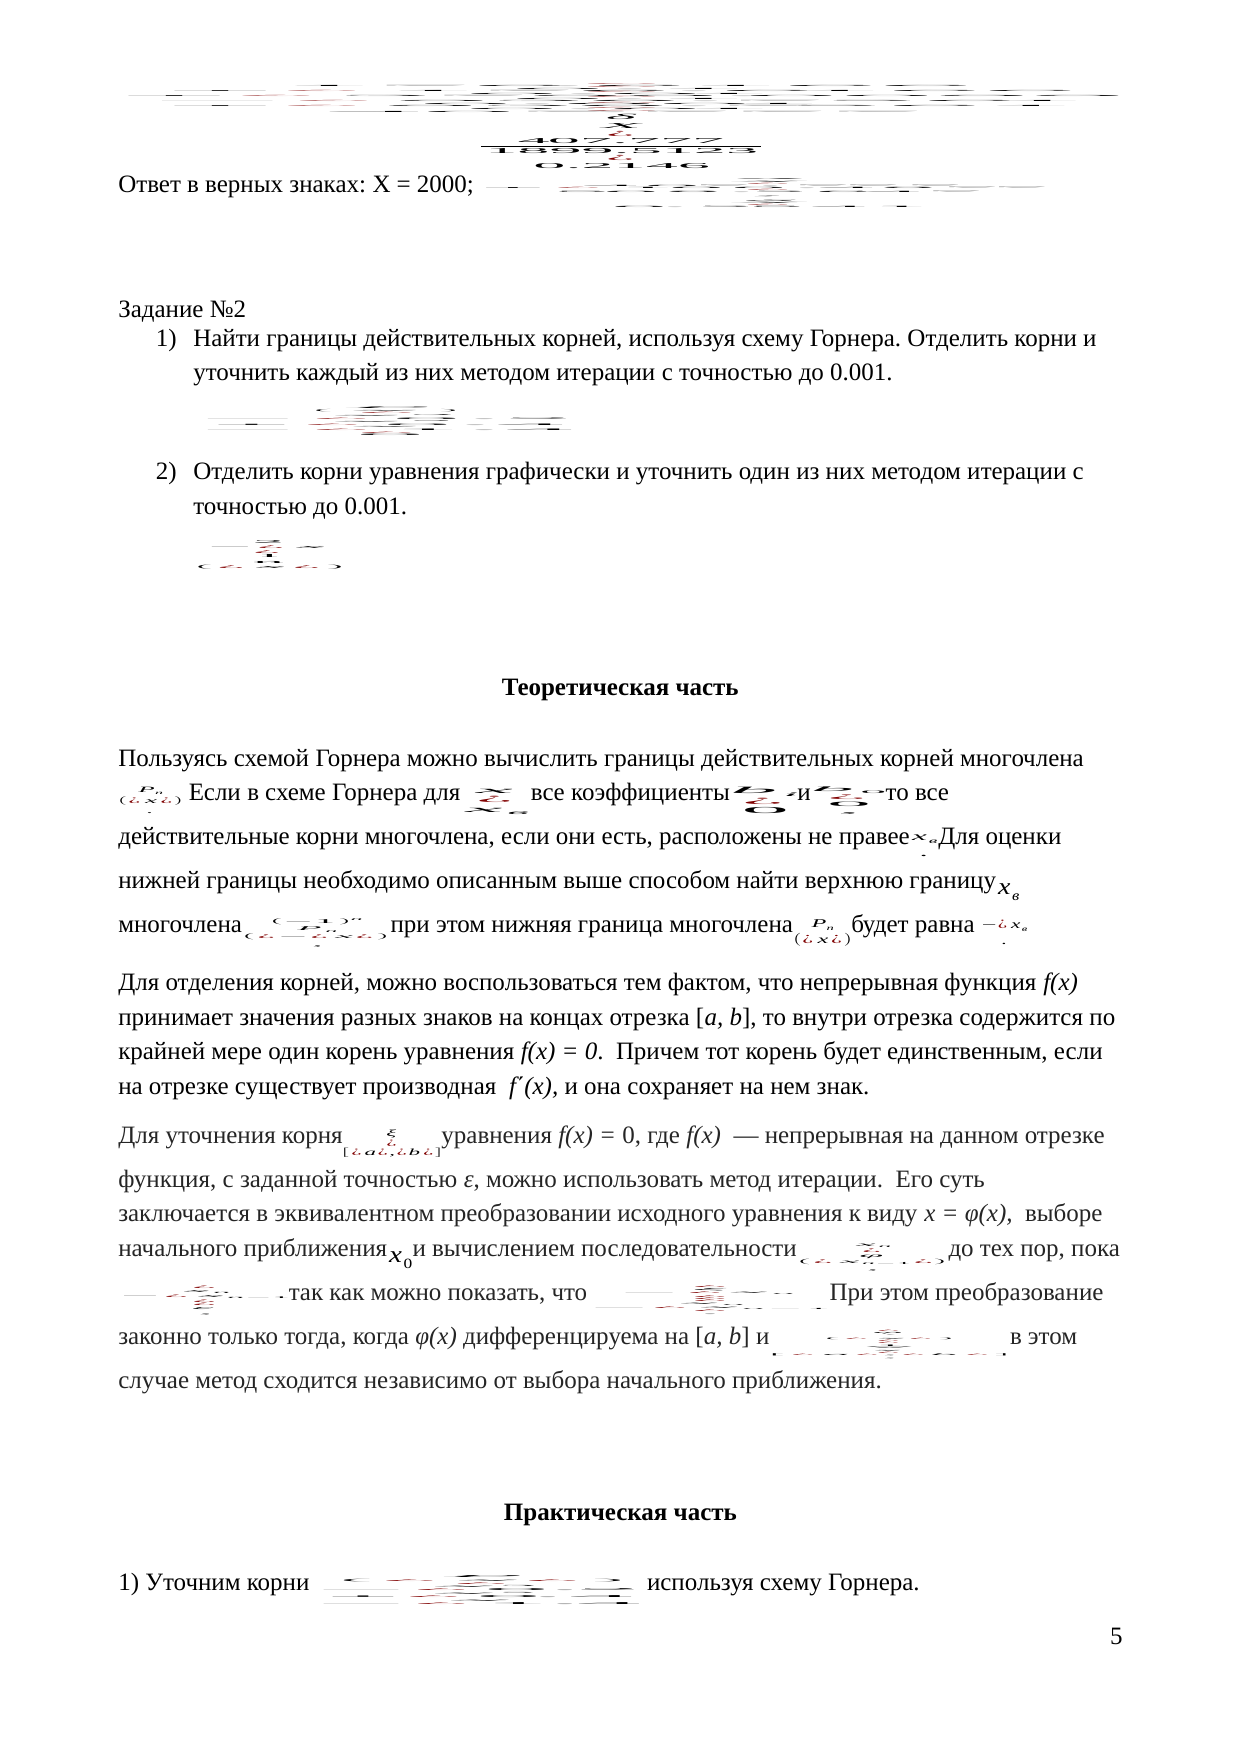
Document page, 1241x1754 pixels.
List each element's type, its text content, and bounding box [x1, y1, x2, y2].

text Для отделения корней, можно воспользоваться тем фактом, что непрерывная функция f(x) принимает значения разных знаков на концах отрезка [a, b], то внутри отрезка содержится по крайней мере один корень уравнения f(x) = 0. Причем тот корень будет единственным, если на отрезке существует производная f΄(x), и она сохраняет на нем знак. [118, 967, 1122, 1100]
text Для уточнения корняуравнения f(x) = 0, где f(x) — непрерывная на данном отрезке функция, с заданной точностью ε, можно использовать метод итерации. Его суть заключается в эквивалентном преобразовании исходного уравнения к виду x = φ(x), выборе начального приближенияи вычислением последовательностидо тех пор, покатак как можно показать, чтоПри этом преобразование законно только тогда, когда φ(x) дифференцируема на [a, b] ив этом случае метод сходится независимо от выбора начального приближения. [118, 1120, 1122, 1393]
list Отделить корни уравнения графически и уточнить один из них методом итерации с точностью до 0.001. [156, 456, 1122, 519]
text Задание №2 [118, 294, 1122, 323]
list Найти границы действительных корней, используя схему Горнера. Отделить корни и уточнить каждый из них методом итерации с точностью до 0.001. [156, 323, 1122, 386]
subtitle Практическая часть [118, 1497, 1122, 1525]
text 1) Уточним корнииспользуя схему Горнера. [118, 1567, 1122, 1605]
text Пользуясь схемой Горнера можно вычислить границы действительных корней многочлена Если в схеме Горнера длявсе коэффициентыито все действительные корни многочлена, если они есть, расположены не правееДля оценки нижней границы необходимо описанным выше способом найти верхнюю границу многочленапри этом нижняя граница многочленабудет равна [118, 743, 1122, 947]
text Ответ в верных знаках: X = 2000; [118, 169, 1122, 208]
subtitle Теоретическая часть [118, 672, 1122, 701]
